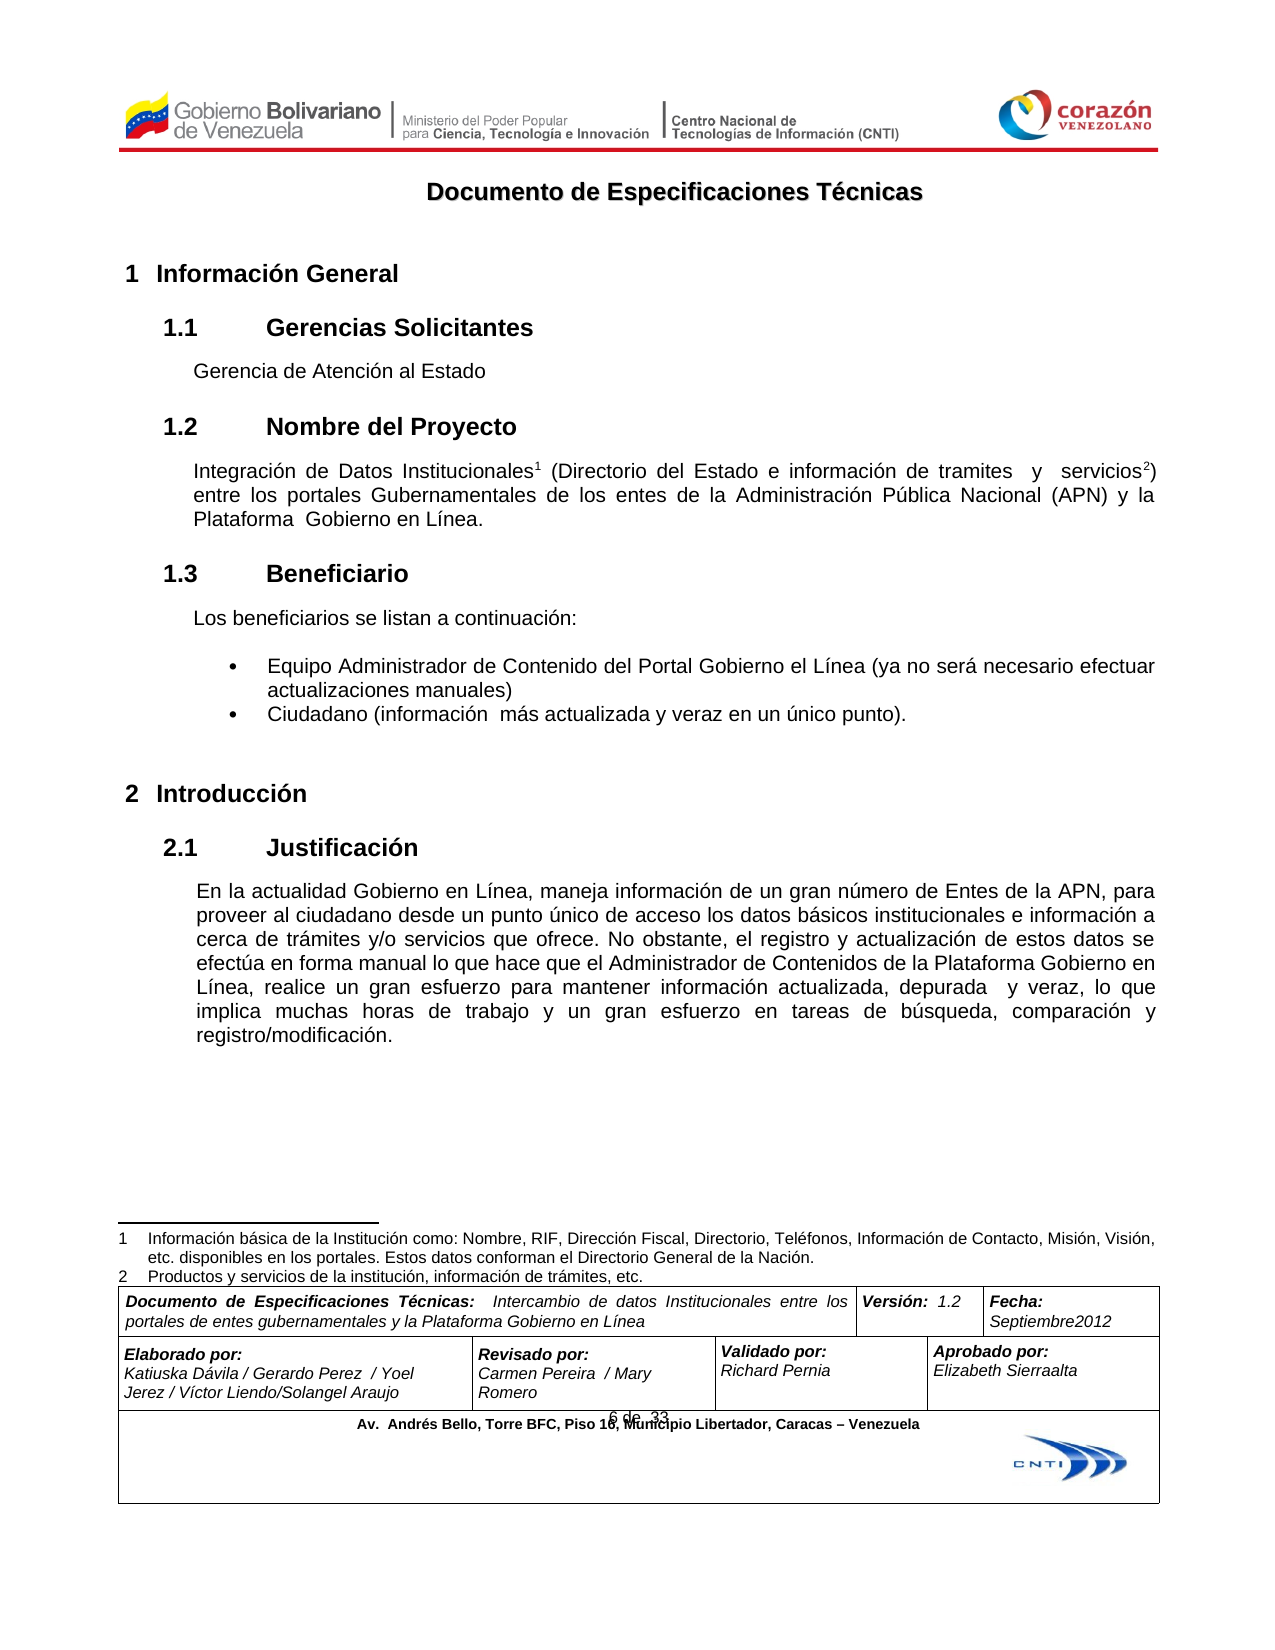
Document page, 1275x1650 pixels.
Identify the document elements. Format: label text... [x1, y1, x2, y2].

subtitle Introducción [118, 779, 1157, 808]
title Documento de Especificaciones Técnicas [193, 177, 1157, 206]
text Productos y servicios de la institución, información de trámites, etc. [118, 1267, 1157, 1286]
subtitle Gerencias Solicitantes [156, 313, 1157, 342]
text En la actualidad Gobierno en Línea, maneja información de un gran número de Entes de la APN, para proveer al ciudadano desde un punto único de acceso los datos básicos institucionales e información a cerca de trámites y/o servicios que ofrece. No obstante, el registro y actualización de estos datos se efectúa en forma manual lo que hace que el Administrador de Contenidos de la Plataforma Gobierno en Línea, realice un gran esfuerzo para mantener información actualizada, depurada y veraz, lo que implica muchas horas de trabajo y un gran esfuerzo en tareas de búsqueda, comparación y registro/modificación. [196, 879, 1157, 1047]
picture [999, 1429, 1143, 1486]
text Gerencia de Atención al Estado [193, 359, 1157, 383]
subtitle Información General [118, 259, 1157, 288]
list Equipo Administrador de Contenido del Portal Gobierno el Línea (ya no será necesario efectuar actualizaciones manuales) [229, 653, 1157, 701]
text Integración de Datos Institucionales (Directorio del Estado e información de tramites y servicios) entre los portales Gubernamentales de los entes de la Administración Pública Nacional (APN) y la Plataforma Gobierno en Línea. [193, 458, 1157, 530]
list Ciudadano (información más actualizada y veraz en un único punto). [229, 701, 1157, 725]
picture [119, 82, 1159, 152]
subtitle Beneficiario [156, 559, 1157, 588]
subtitle Justificación [156, 832, 1157, 861]
text Los beneficiarios se listan a continuación: [193, 606, 1157, 629]
subtitle Nombre del Proyecto [156, 412, 1157, 441]
text Información básica de la Institución como: Nombre, RIF, Dirección Fiscal, Directorio, Teléfonos, Información de Contacto, Misión, Visión, etc. disponibles en los portales. Estos datos conforman el Directorio General de la Nación. [118, 1229, 1157, 1267]
